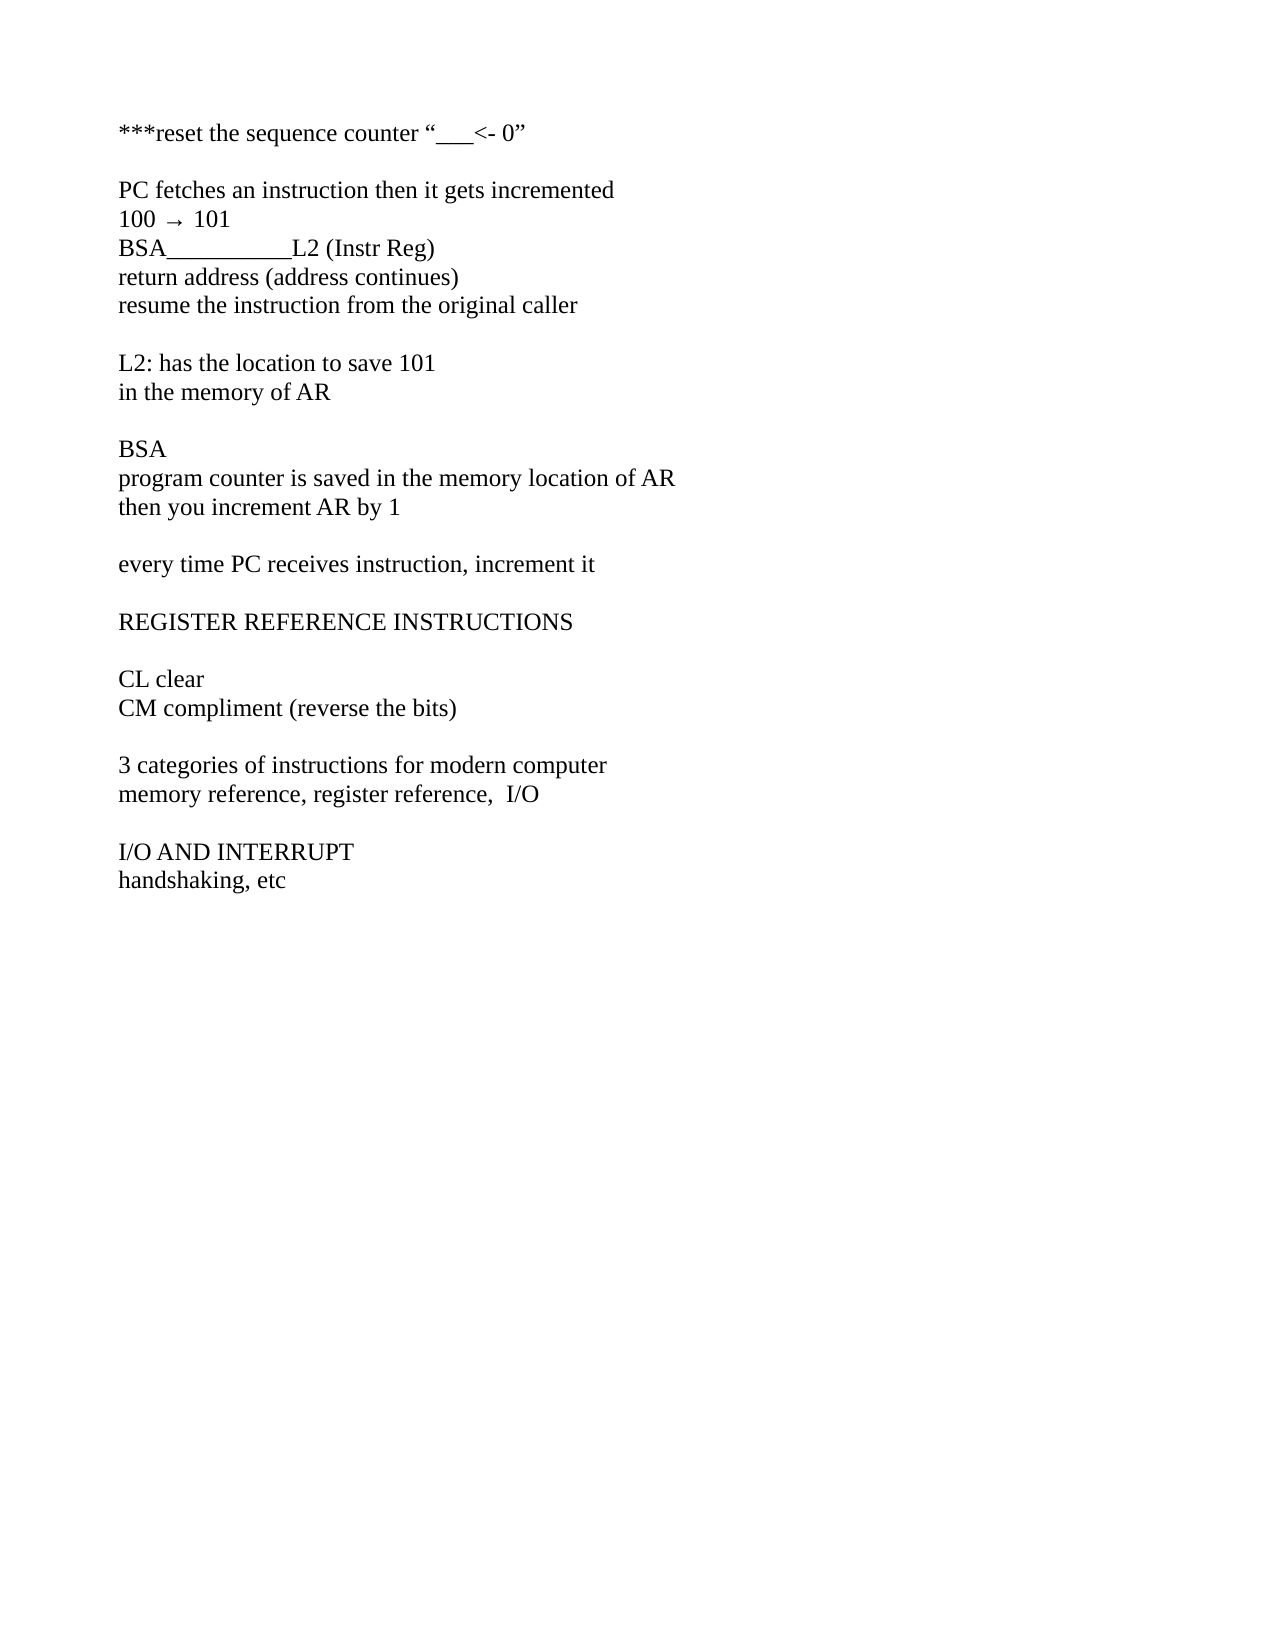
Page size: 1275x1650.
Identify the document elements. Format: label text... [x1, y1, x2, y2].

text in the memory of AR [118, 377, 1157, 406]
text then you increment AR by 1 [118, 492, 1157, 521]
text resume the instruction from the original caller [118, 291, 1157, 319]
text program counter is saved in the memory location of AR [118, 463, 1157, 492]
text I/O AND INTERRUPT [118, 837, 1157, 866]
text BSA__________L2 (Instr Reg) [118, 233, 1157, 262]
text BSA [118, 434, 1157, 463]
text every time PC receives instruction, increment it [118, 549, 1157, 578]
text return address (address continues) [118, 262, 1157, 291]
text 3 categories of instructions for modern computer [118, 751, 1157, 779]
text L2: has the location to save 101 [118, 348, 1157, 377]
text memory reference, register reference, I/O [118, 779, 1157, 808]
text CM compliment (reverse the bits) [118, 693, 1157, 722]
text ***reset the sequence counter “___<- 0” [118, 118, 1157, 147]
text REGISTER REFERENCE INSTRUCTIONS [118, 607, 1157, 636]
text 100 → 101 [118, 204, 1157, 233]
text CL clear [118, 664, 1157, 693]
text PC fetches an instruction then it gets incremented [118, 176, 1157, 204]
text handshaking, etc [118, 866, 1157, 894]
